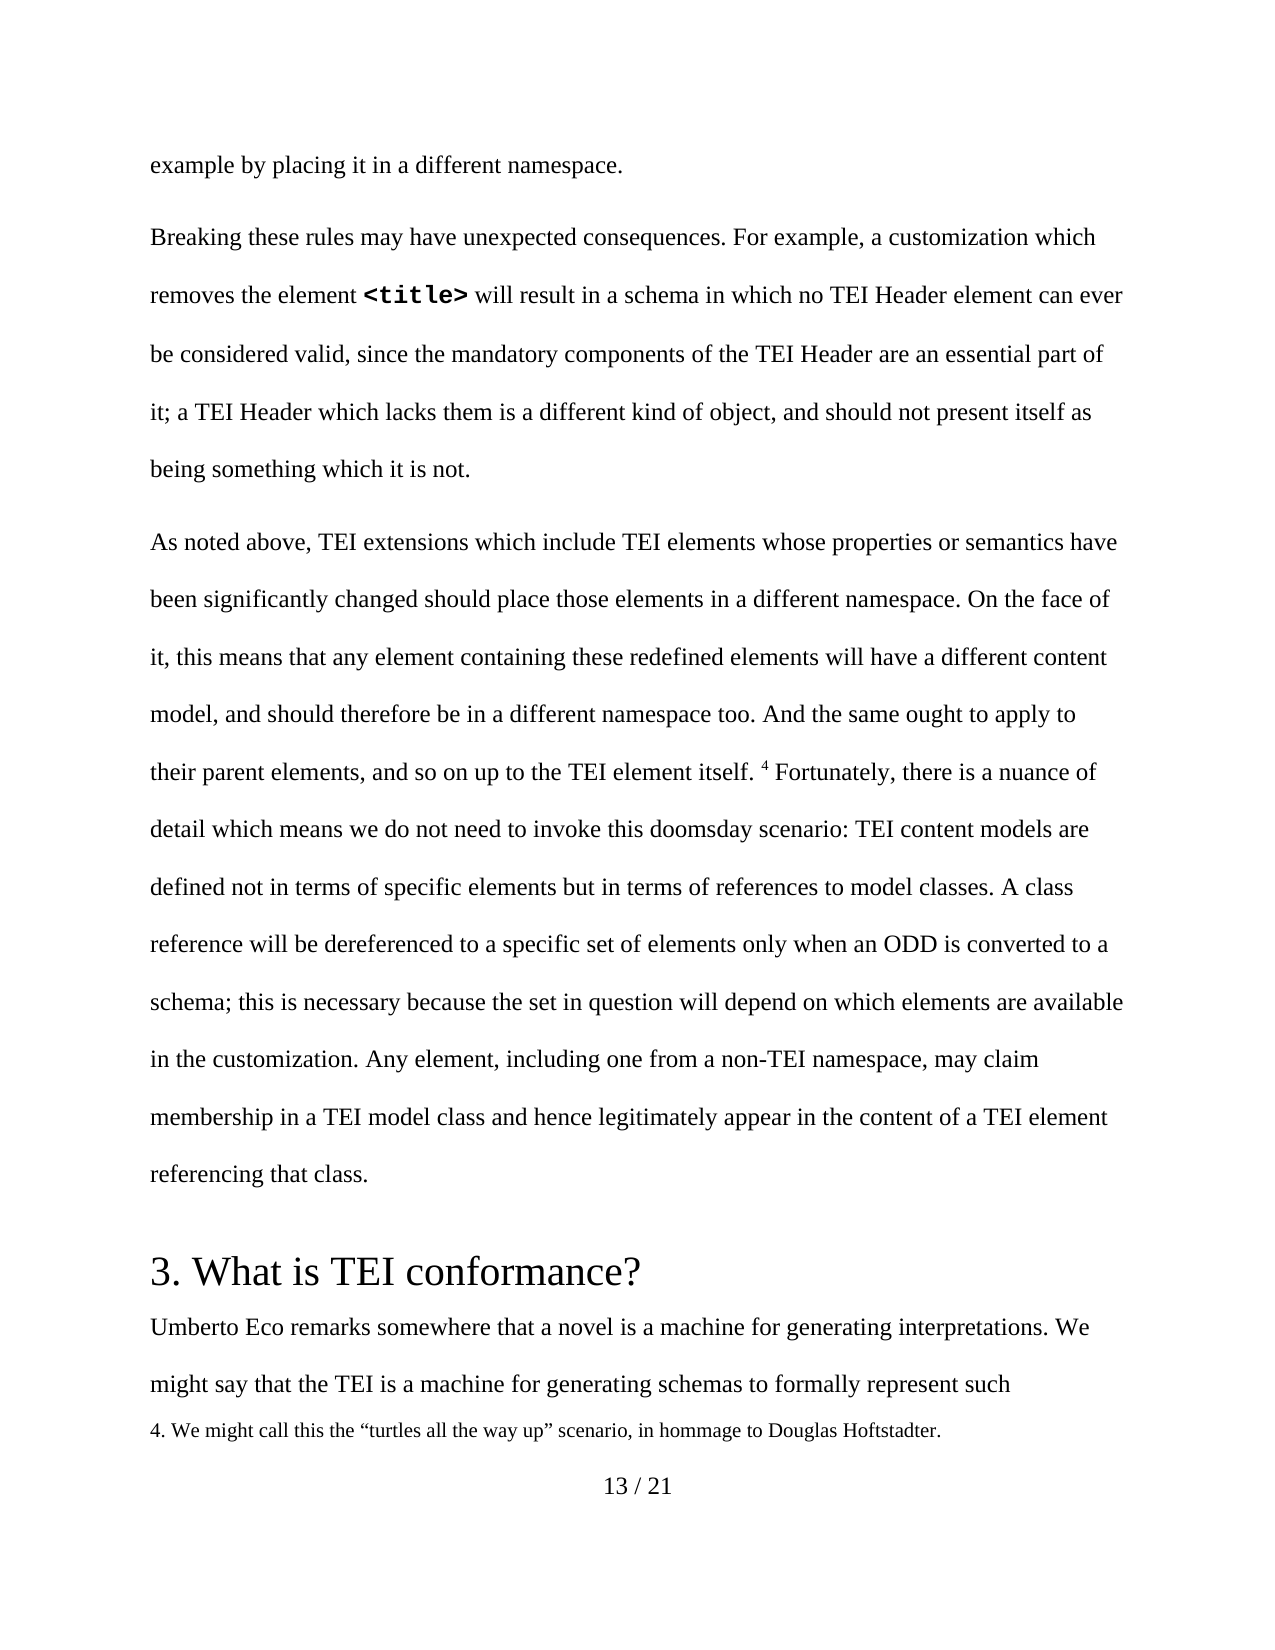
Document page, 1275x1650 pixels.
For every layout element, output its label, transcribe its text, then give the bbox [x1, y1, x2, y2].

text Breaking these rules may have unexpected consequences. For example, a customization which removes the element <title> will result in a schema in which no TEI Header element can ever be considered valid, since the mandatory components of the TEI Header are an essential part of it; a TEI Header which lacks them is a different kind of object, and should not present itself as being something which it is not. [150, 222, 1125, 483]
text Umberto Eco remarks somewhere that a novel is a machine for generating interpretations. We might say that the TEI is a machine for generating schemas to formally represent such [150, 1312, 1125, 1398]
text . We might call this the “turtles all the way up” scenario, in hommage to Douglas Hoftstadter. [150, 1418, 1125, 1442]
text example by placing it in a different namespace. [150, 150, 1125, 179]
text As noted above, TEI extensions which include TEI elements whose properties or semantics have been significantly changed should place those elements in a different namespace. On the face of it, this means that any element containing these redefined elements will have a different content model, and should therefore be in a different namespace too. And the same ought to apply to their parent elements, and so on up to the TEI element itself. Fortunately, there is a nuance of detail which means we do not need to invoke this doomsday scenario: TEI content models are defined not in terms of specific elements but in terms of references to model classes. A class reference will be dereferenced to a specific set of elements only when an ODD is converted to a schema; this is necessary because the set in question will depend on which elements are available in the customization. Any element, including one from a non-TEI namespace, may claim membership in a TEI model class and hence legitimately appear in the content of a TEI element referencing that class. [150, 527, 1125, 1188]
subtitle 3. What is TEI conformance? [150, 1246, 1125, 1294]
